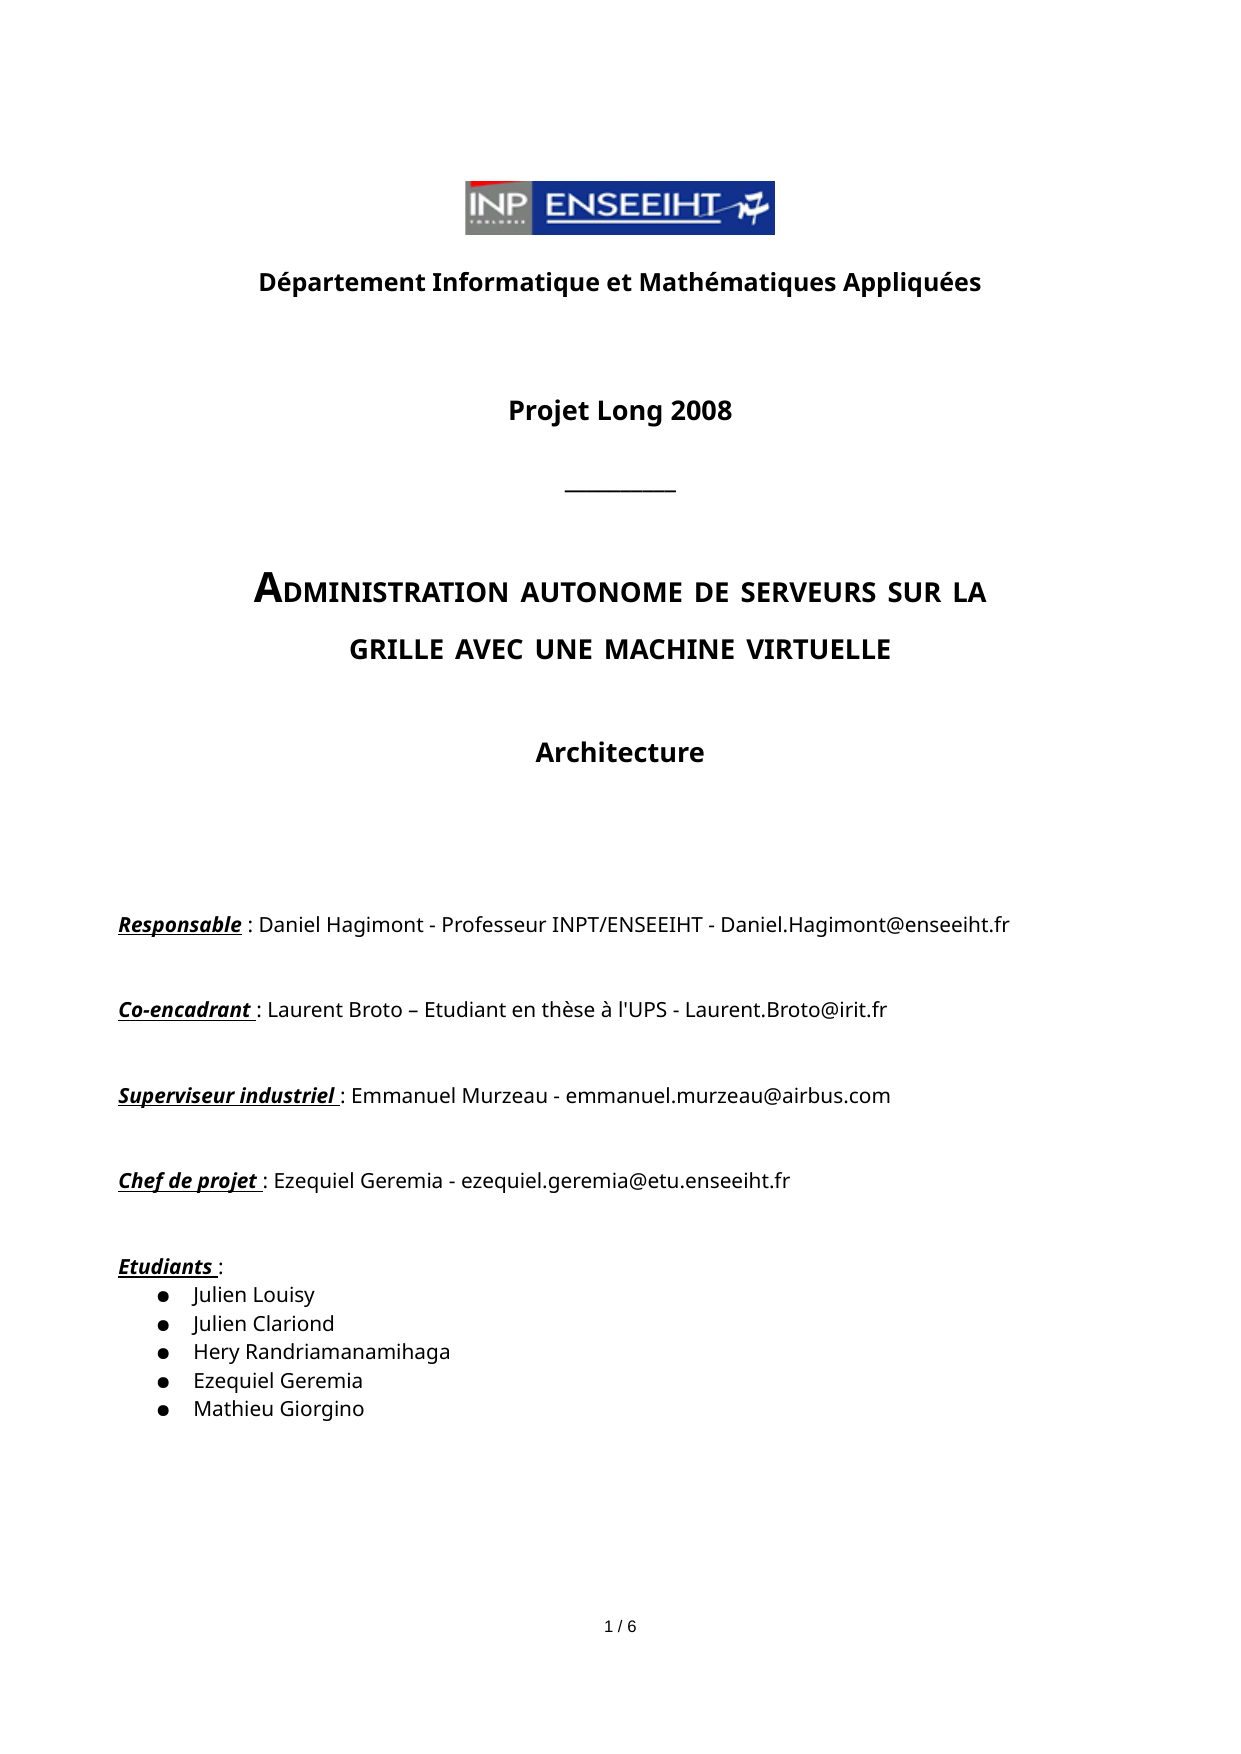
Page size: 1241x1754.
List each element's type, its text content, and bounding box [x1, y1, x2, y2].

text Superviseur industriel : Emmanuel Murzeau - emmanuel.murzeau@airbus.com [118, 1081, 1122, 1109]
text Projet Long 2008 [118, 391, 1122, 428]
text Etudiants : [118, 1252, 1122, 1281]
text Responsable : Daniel Hagimont - Professeur INPT/ENSEEIHT - Daniel.Hagimont@enseeiht.fr [118, 910, 1122, 938]
list Julien Louisy [156, 1281, 1122, 1309]
list Hery Randriamanamihaga [156, 1337, 1122, 1366]
text Administration autonome de serveurs sur la grille avec une machine virtuelle [208, 558, 1032, 671]
list Ezequiel Geremia [156, 1366, 1122, 1394]
text Chef de projet : Ezequiel Geremia - ezequiel.geremia@etu.enseeiht.fr [118, 1166, 1122, 1195]
picture [465, 181, 775, 235]
text __________ [118, 459, 1122, 496]
text Architecture [118, 733, 1122, 770]
text Co-encadrant : Laurent Broto – Etudiant en thèse à l'UPS - Laurent.Broto@irit.fr [118, 996, 1122, 1024]
text Département Informatique et Mathématiques Appliquées [118, 264, 1122, 298]
list Mathieu Giorgino [156, 1394, 1122, 1423]
list Julien Clariond [156, 1309, 1122, 1337]
